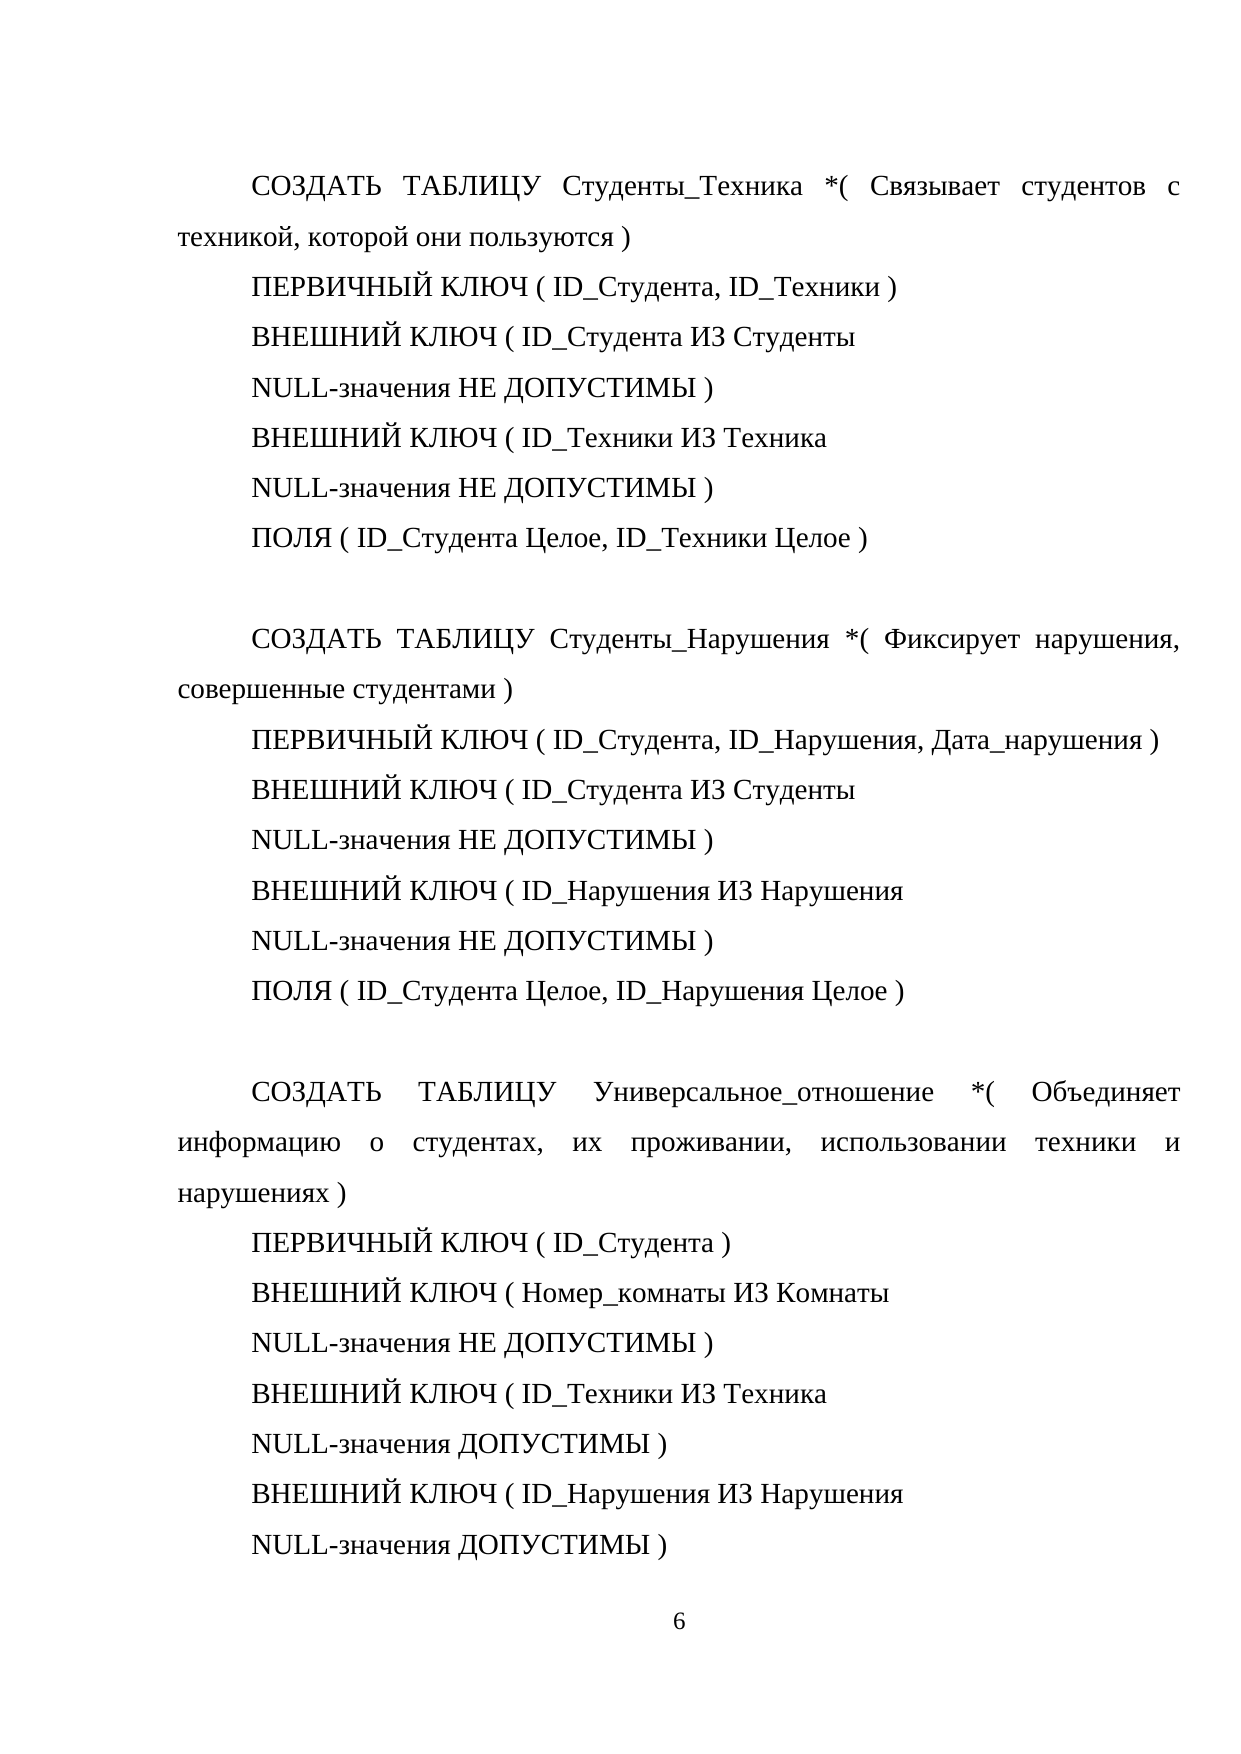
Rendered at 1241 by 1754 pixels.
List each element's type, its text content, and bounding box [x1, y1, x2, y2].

text ВНЕШНИЙ КЛЮЧ ( ID_Нарушения ИЗ Нарушения [177, 1477, 1181, 1510]
text ВНЕШНИЙ КЛЮЧ ( ID_Техники ИЗ Техника [177, 1376, 1181, 1409]
text ПЕРВИЧНЫЙ КЛЮЧ ( ID_Студента, ID_Нарушения, Дата_нарушения ) [177, 722, 1181, 755]
text СОЗДАТЬ ТАБЛИЦУ Студенты_Нарушения *( Фиксирует нарушения, совершенные студентами ) [177, 621, 1181, 705]
text ПОЛЯ ( ID_Студента Целое, ID_Нарушения Целое ) [177, 973, 1181, 1007]
text ВНЕШНИЙ КЛЮЧ ( ID_Студента ИЗ Студенты [177, 772, 1181, 806]
text NULL-значения НЕ ДОПУСТИМЫ ) [177, 1326, 1181, 1359]
text NULL-значения НЕ ДОПУСТИМЫ ) [177, 370, 1181, 403]
text NULL-значения НЕ ДОПУСТИМЫ ) [177, 923, 1181, 957]
text СОЗДАТЬ ТАБЛИЦУ Студенты_Техника *( Связывает студентов с техникой, которой они пользуются ) [177, 168, 1181, 252]
text ВНЕШНИЙ КЛЮЧ ( Номер_комнаты ИЗ Комнаты [177, 1275, 1181, 1309]
text ПЕРВИЧНЫЙ КЛЮЧ ( ID_Студента, ID_Техники ) [177, 269, 1181, 303]
text NULL-значения ДОПУСТИМЫ ) [177, 1426, 1181, 1460]
text СОЗДАТЬ ТАБЛИЦУ Универсальное_отношение *( Объединяет информацию о студентах, их проживании, использовании техники и нарушениях ) [177, 1074, 1181, 1208]
text ПОЛЯ ( ID_Студента Целое, ID_Техники Целое ) [177, 521, 1181, 554]
text ВНЕШНИЙ КЛЮЧ ( ID_Техники ИЗ Техника [177, 420, 1181, 453]
text ВНЕШНИЙ КЛЮЧ ( ID_Студента ИЗ Студенты [177, 319, 1181, 353]
text ПЕРВИЧНЫЙ КЛЮЧ ( ID_Студента ) [177, 1225, 1181, 1258]
text NULL-значения НЕ ДОПУСТИМЫ ) [177, 470, 1181, 504]
text ВНЕШНИЙ КЛЮЧ ( ID_Нарушения ИЗ Нарушения [177, 873, 1181, 906]
text NULL-значения ДОПУСТИМЫ ) [177, 1527, 1181, 1560]
text NULL-значения НЕ ДОПУСТИМЫ ) [177, 822, 1181, 856]
